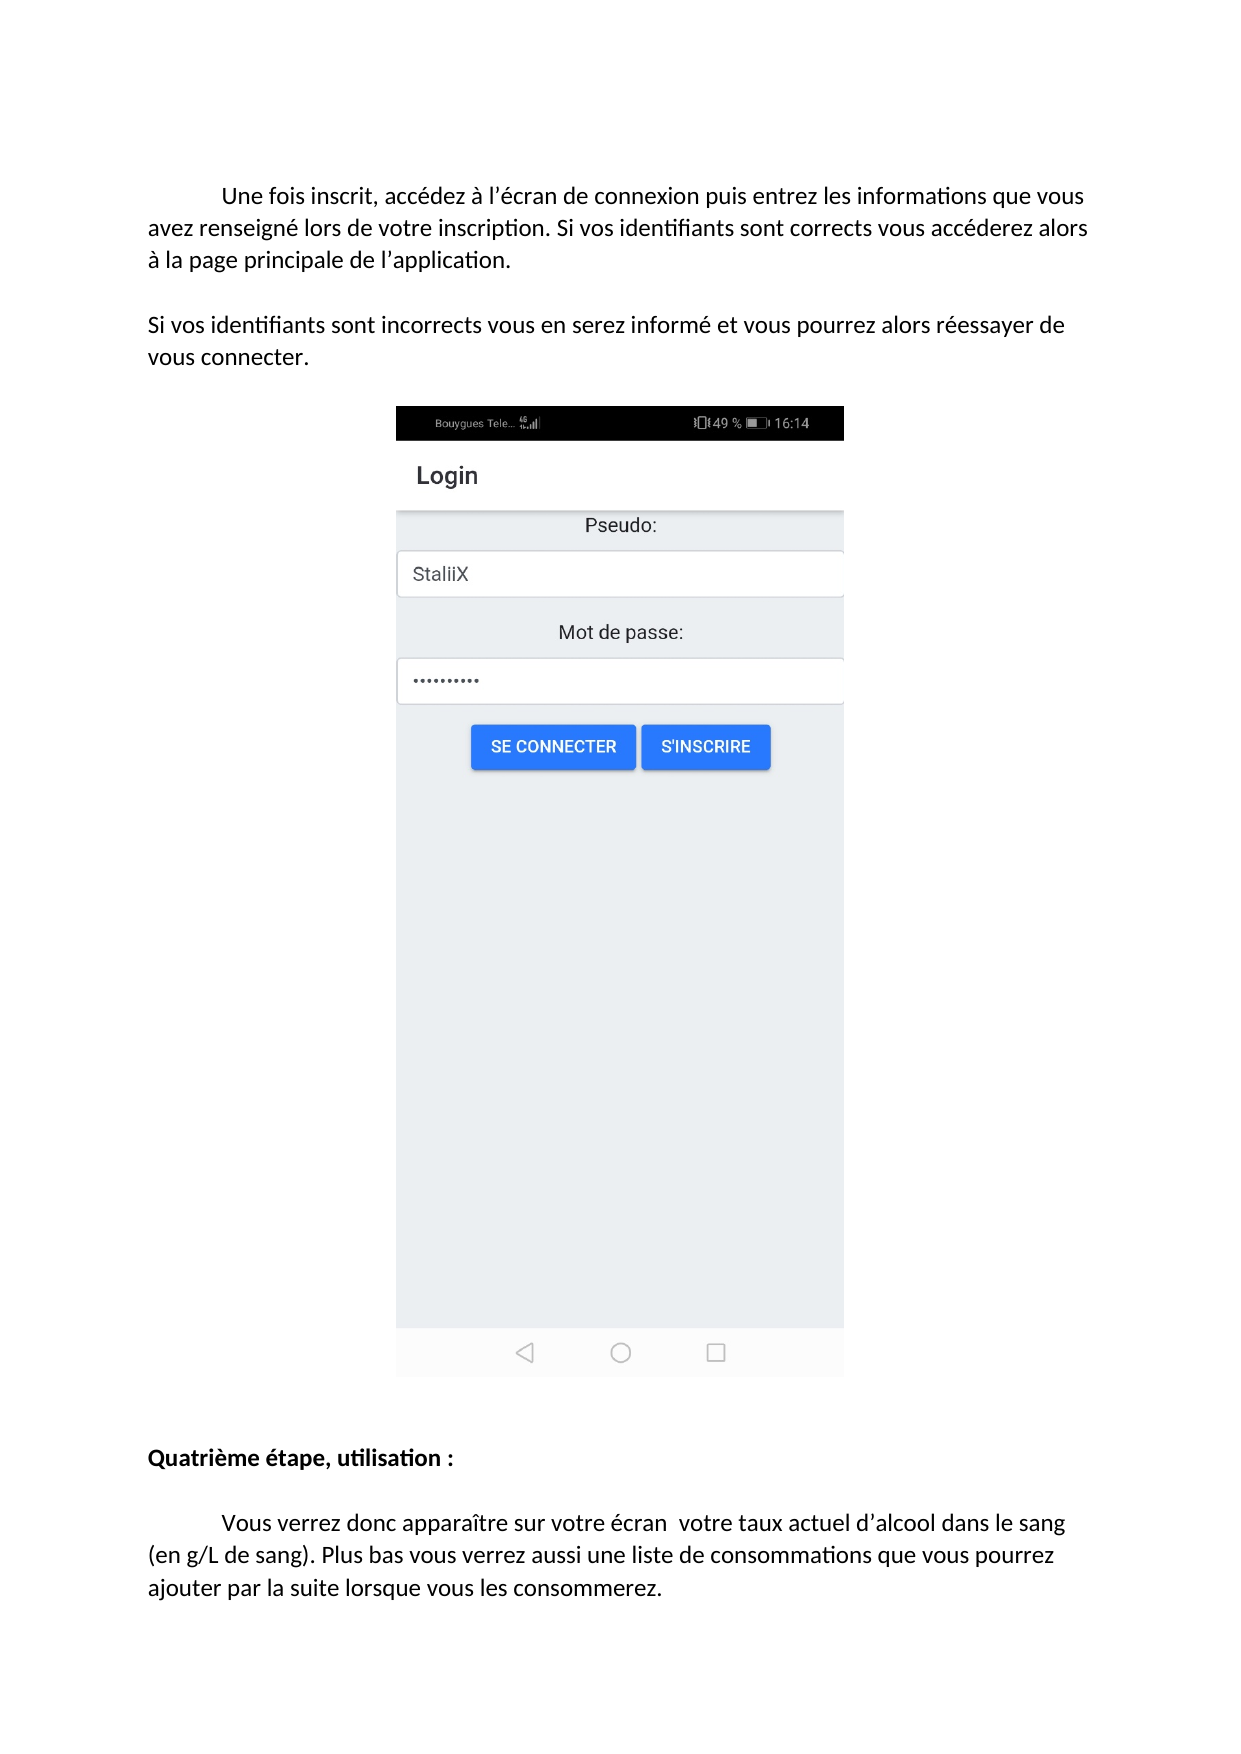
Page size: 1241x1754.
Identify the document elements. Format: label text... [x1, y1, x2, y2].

text Quatrième étape, utilisation : [148, 1442, 1093, 1473]
text Si vos identifiants sont incorrects vous en serez informé et vous pourrez alors réessayer de vous connecter. [148, 309, 1093, 372]
text Vous verrez donc apparaître sur votre écran votre taux actuel d’alcool dans le sang (en g/L de sang). Plus bas vous verrez aussi une liste de consommations que vous pourrez ajouter par la suite lorsque vous les consommerez. [148, 1507, 1093, 1602]
text Une fois inscrit, accédez à l’écran de connexion puis entrez les informations que vous avez renseigné lors de votre inscription. Si vos identifiants sont corrects vous accéderez alors à la page principale de l’application. [148, 180, 1093, 275]
